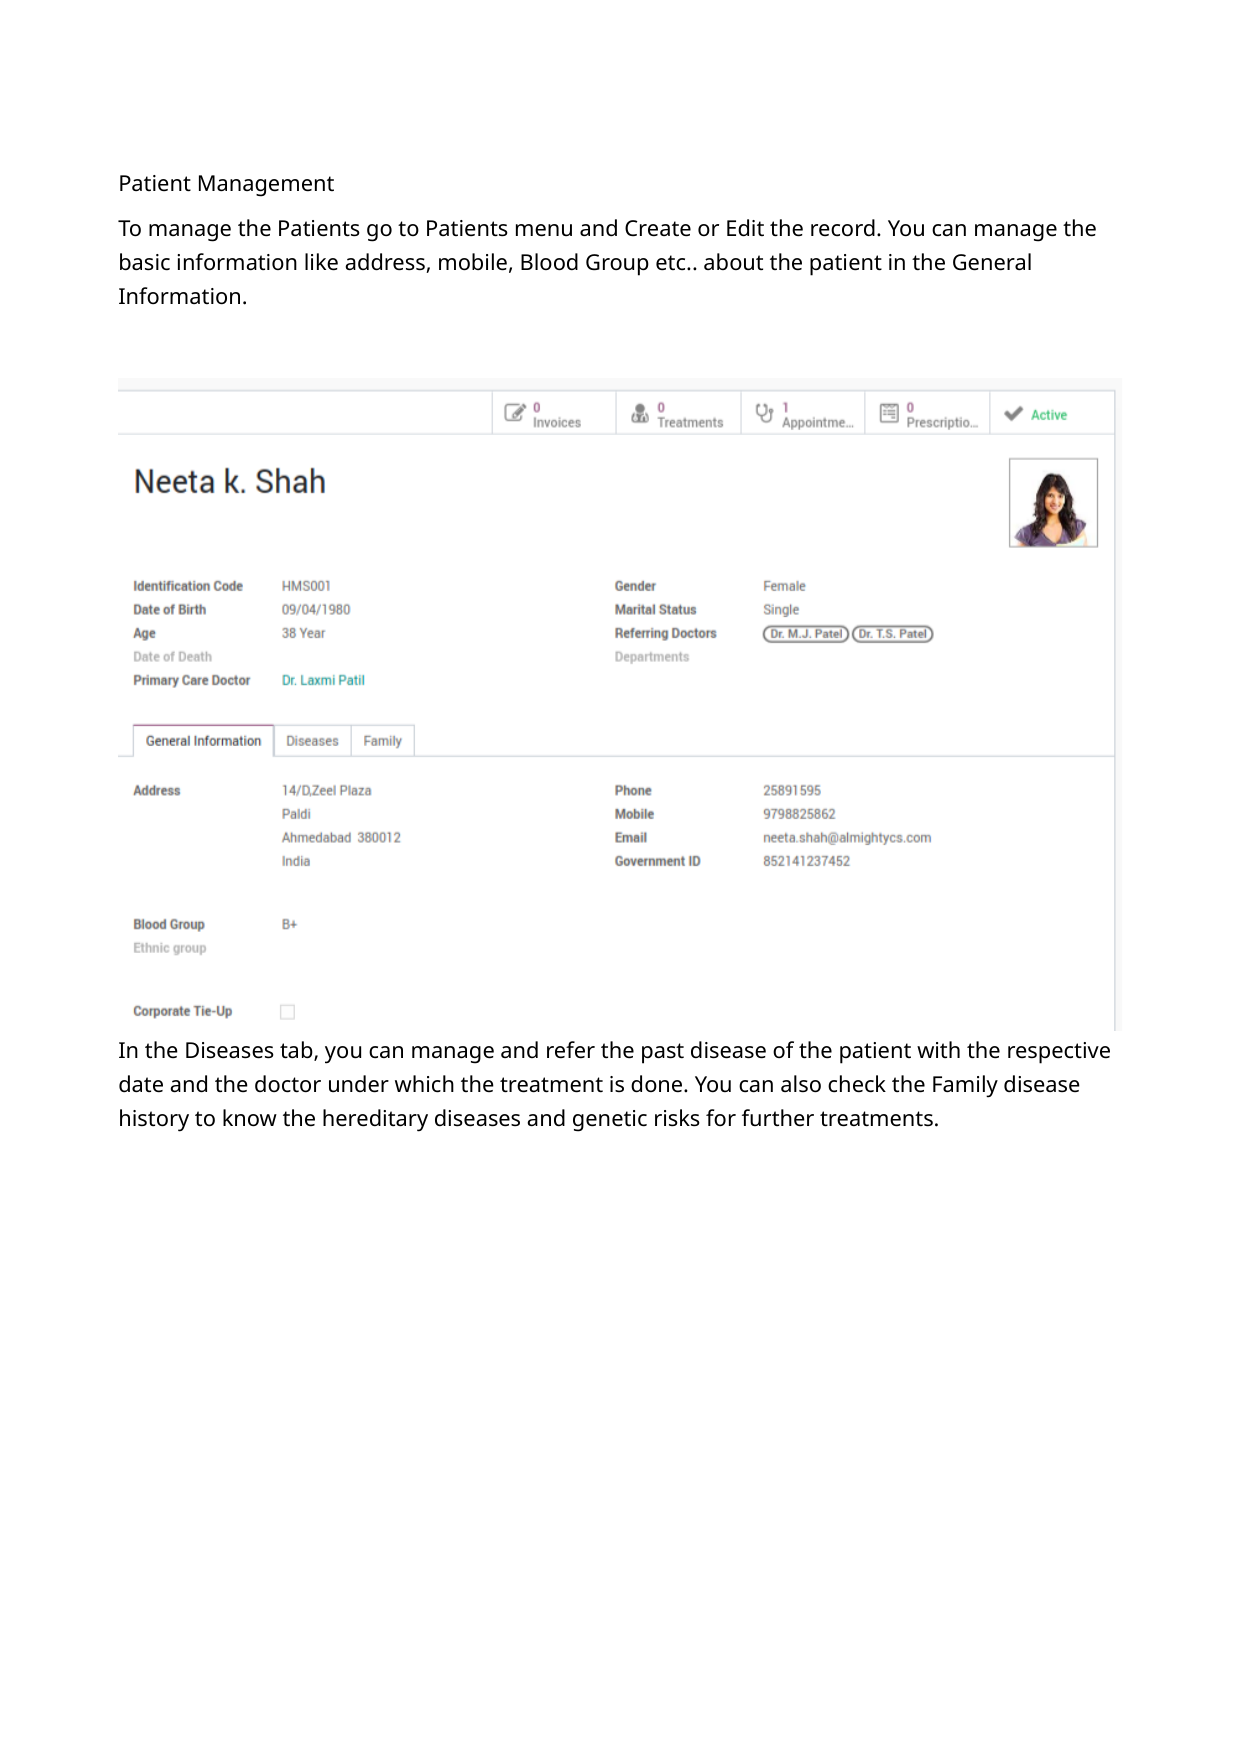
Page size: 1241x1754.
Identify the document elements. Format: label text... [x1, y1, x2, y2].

subtitle Patient Management [118, 168, 1122, 198]
picture [118, 378, 1123, 1031]
text To manage the Patients go to Patients menu and Create or Edit the record. You can manage the basic information like address, mobile, Blood Group etc.. about the patient in the General Information. [118, 213, 1122, 311]
text In the Diseases tab, you can manage and refer the past disease of the patient with the respective date and the doctor under which the treatment is done. You can also check the Family disease history to know the hereditary diseases and genetic risks for further treatments. [118, 1031, 1122, 1133]
